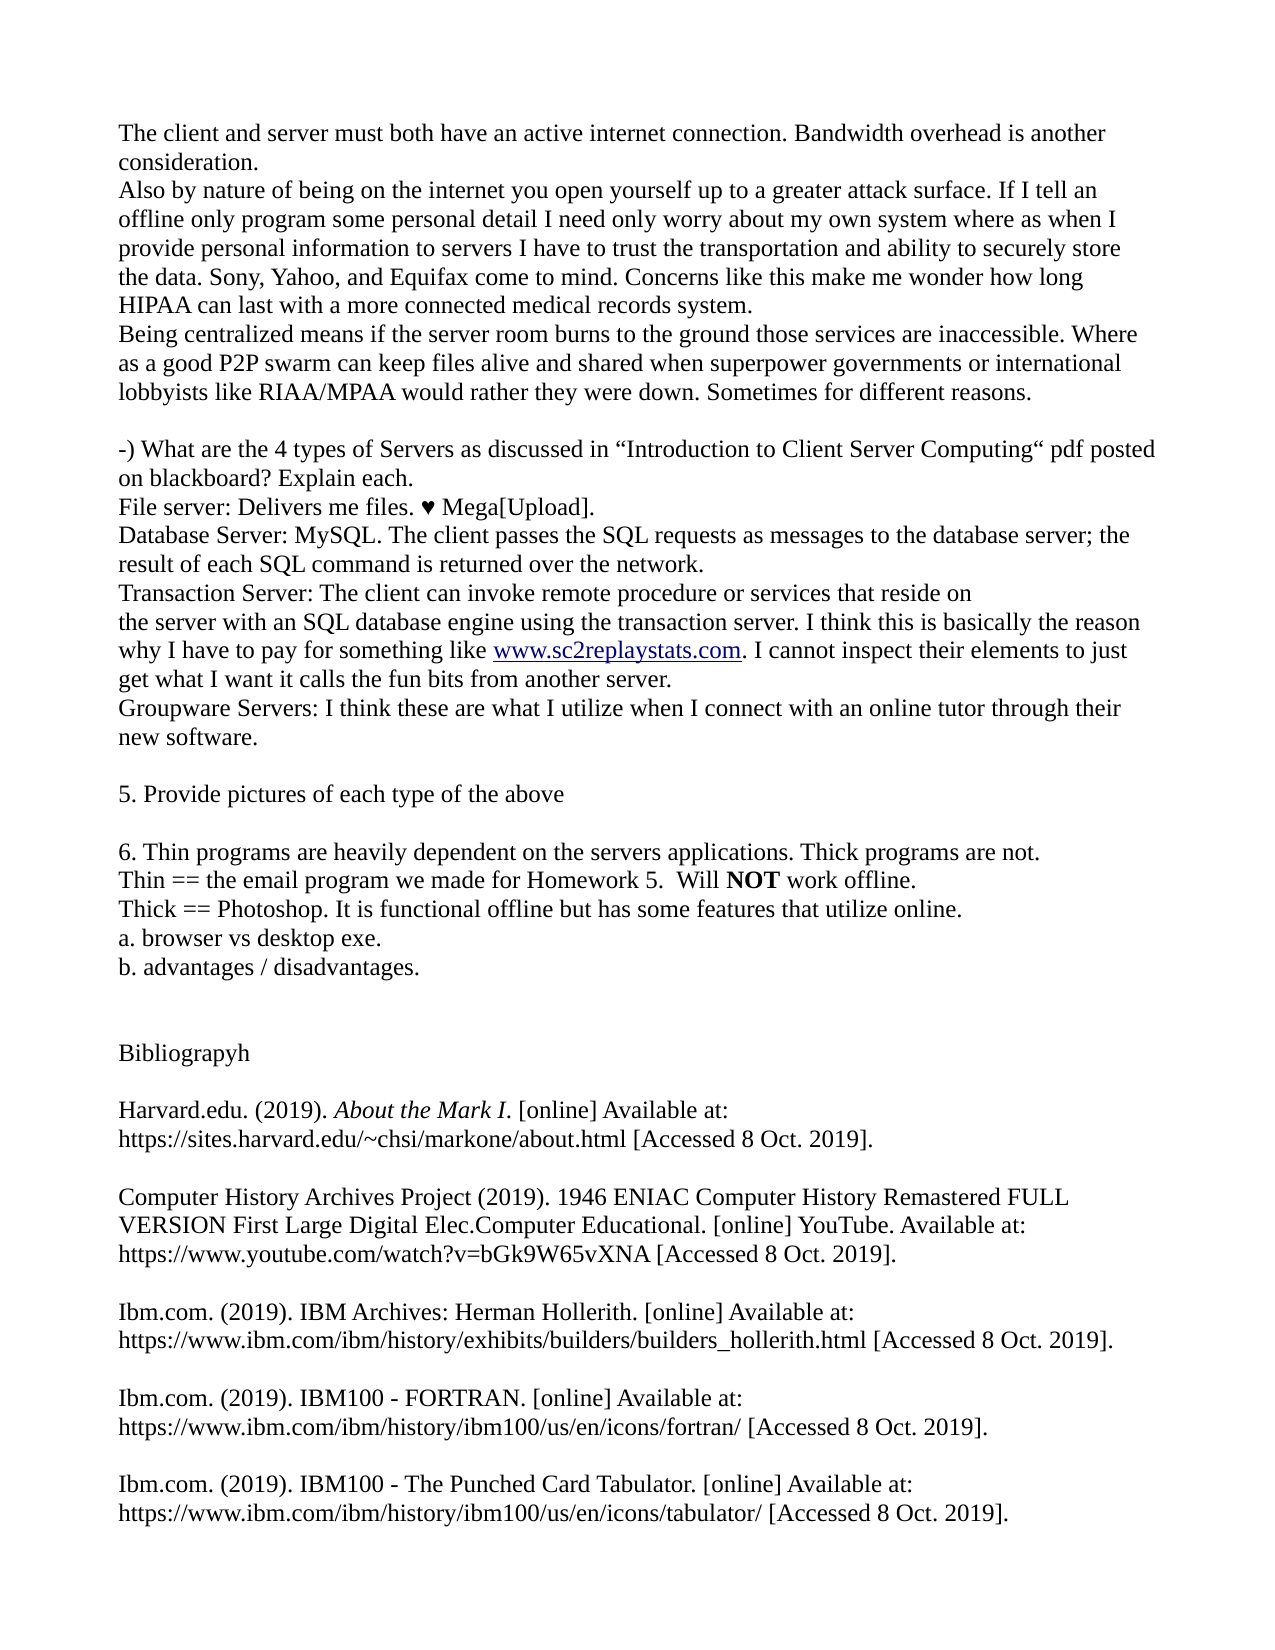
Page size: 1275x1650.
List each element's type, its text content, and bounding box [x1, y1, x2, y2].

text Database Server: MySQL. The client passes the SQL requests as messages to the database server; the result of each SQL command is returned over the network. [118, 521, 1157, 578]
text a. browser vs desktop exe. [118, 923, 1157, 952]
text Ibm.com. (2019). IBM100 - FORTRAN. [online] Available at: https://www.ibm.com/ibm/history/ibm100/us/en/icons/fortran/ [Accessed 8 Oct. 2019]. [118, 1383, 1157, 1441]
text Transaction Server: The client can invoke remote procedure or services that reside on [118, 578, 1157, 607]
text Bibliograpyh [118, 1038, 1157, 1067]
text File server: Delivers me files. ♥ Mega[Upload]. [118, 492, 1157, 521]
text b. advantages / disadvantages. [118, 952, 1157, 981]
text Ibm.com. (2019). IBM100 - The Punched Card Tabulator. [online] Available at: https://www.ibm.com/ibm/history/ibm100/us/en/icons/tabulator/ [Accessed 8 Oct. 2019]. [118, 1469, 1157, 1527]
text Ibm.com. (2019). IBM Archives: Herman Hollerith. [online] Available at: https://www.ibm.com/ibm/history/exhibits/builders/builders_hollerith.html [Accessed 8 Oct. 2019]. [118, 1297, 1157, 1354]
text Thin == the email program we made for Homework 5. Will NOT work offline. Thick == Photoshop. It is functional offline but has some features that utilize online. [118, 866, 1157, 923]
text 6. Thin programs are heavily dependent on the servers applications. Thick programs are not. [118, 837, 1157, 866]
text Also by nature of being on the internet you open yourself up to a greater attack surface. If I tell an offline only program some personal detail I need only worry about my own system where as when I provide personal information to servers I have to trust the transportation and ability to securely store the data. Sony, Yahoo, and Equifax come to mind. Concerns like this make me wonder how long HIPAA can last with a more connected medical records system. [118, 176, 1157, 319]
text Being centralized means if the server room burns to the ground those services are inaccessible. Where as a good P2P swarm can keep files alive and shared when superpower governments or international lobbyists like RIAA/MPAA would rather they were down. Sometimes for different reasons. [118, 319, 1157, 406]
text Groupware Servers: I think these are what I utilize when I connect with an online tutor through their new software. [118, 693, 1157, 751]
text The client and server must both have an active internet connection. Bandwidth overhead is another consideration. [118, 118, 1157, 176]
text Computer History Archives Project (2019). 1946 ENIAC Computer History Remastered FULL VERSION First Large Digital Elec.Computer Educational. [online] YouTube. Available at: https://www.youtube.com/watch?v=bGk9W65vXNA [Accessed 8 Oct. 2019]. [118, 1182, 1157, 1268]
text 5. Provide pictures of each type of the above [118, 779, 1157, 808]
text the server with an SQL database engine using the transaction server. I think this is basically the reason why I have to pay for something like www.sc2replaystats.com. I cannot inspect their elements to just get what I want it calls the fun bits from another server. [118, 607, 1157, 693]
text -) What are the 4 types of Servers as discussed in “Introduction to Client Server Computing“ pdf posted on blackboard? Explain each. [118, 434, 1157, 492]
text Harvard.edu. (2019). About the Mark I. [online] Available at: https://sites.harvard.edu/~chsi/markone/about.html [Accessed 8 Oct. 2019]. [118, 1096, 1157, 1153]
